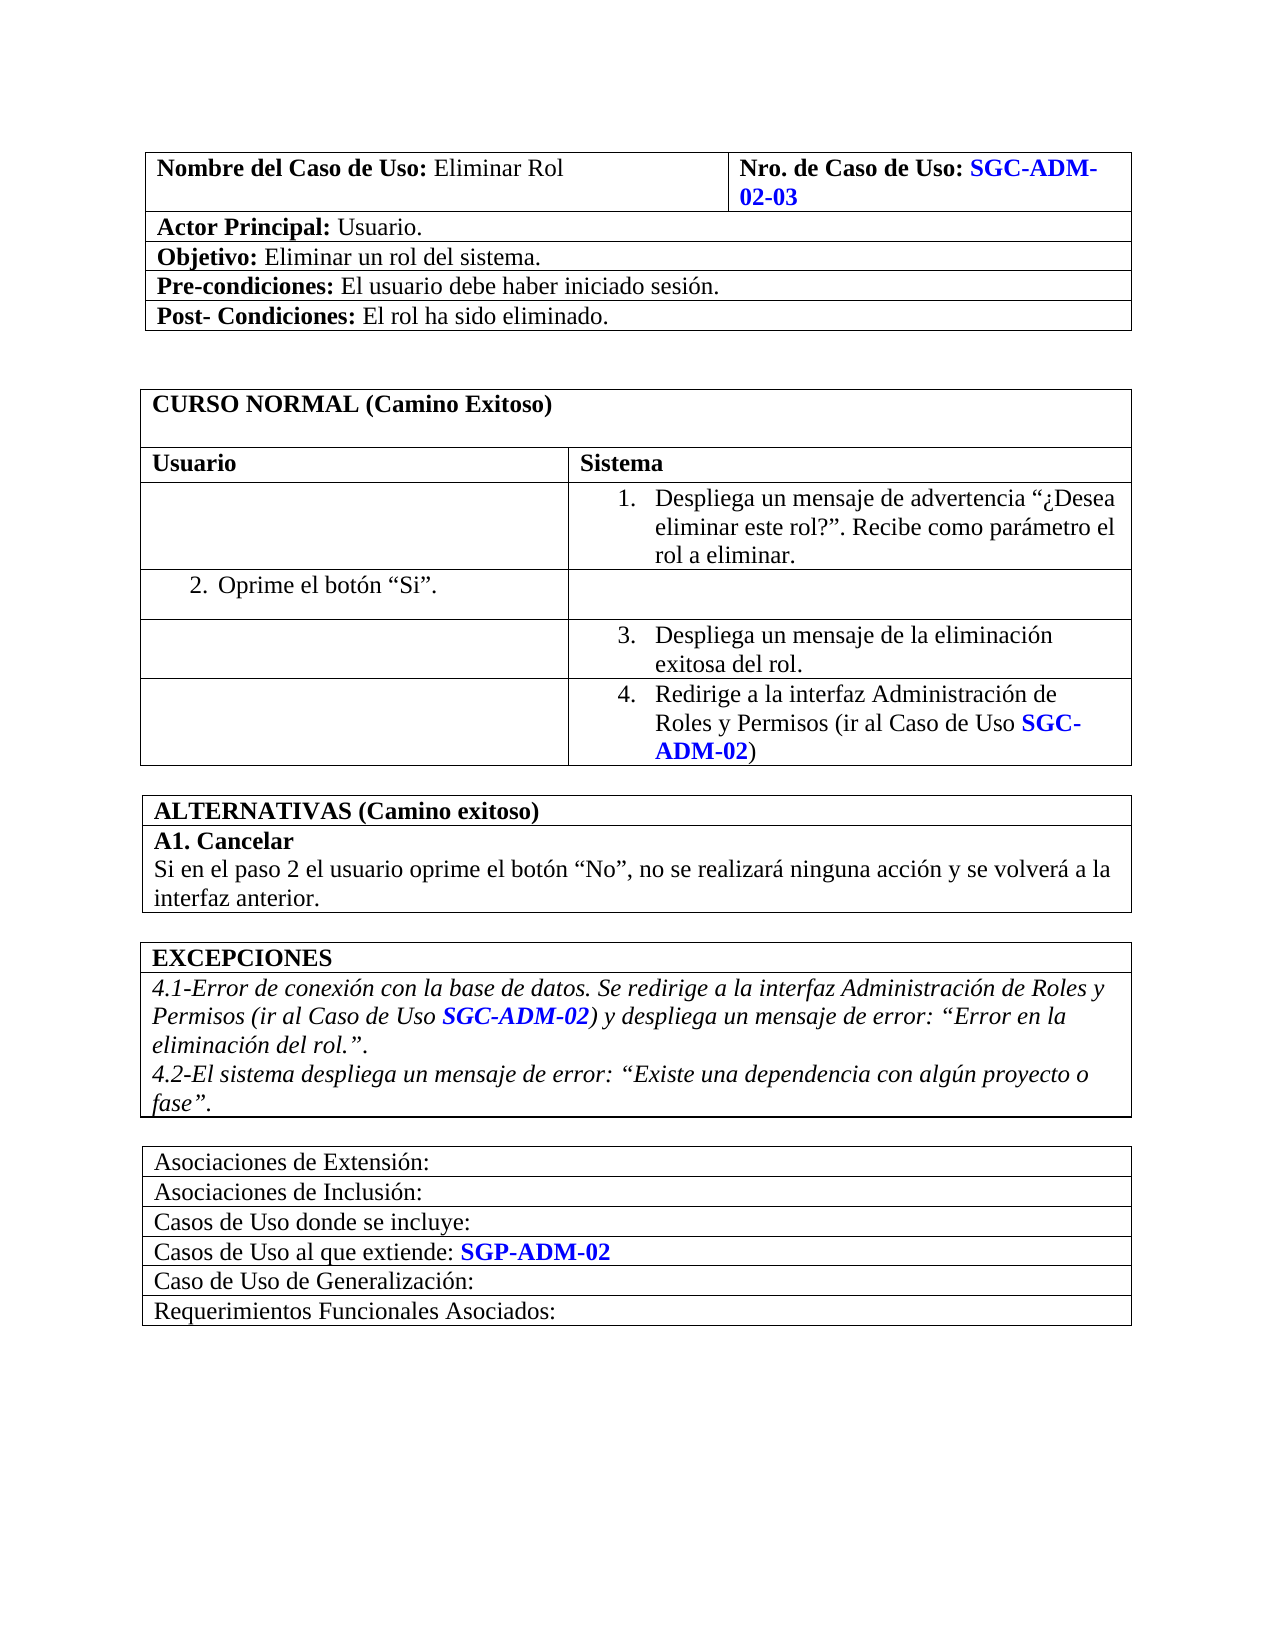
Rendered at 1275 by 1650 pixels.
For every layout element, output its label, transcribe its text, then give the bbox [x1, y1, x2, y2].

table_header EXCEPCIONES [141, 943, 1131, 972]
table_cell Sistema [569, 448, 1131, 482]
table_cell [141, 679, 568, 765]
table_cell Requerimientos Funcionales Asociados: [143, 1296, 1131, 1325]
table_cell [141, 620, 568, 678]
table_cell [141, 483, 568, 569]
table_cell Redirige a la interfaz Administración de Roles y Permisos (ir al Caso de Uso SGC-ADM-02) [569, 679, 1131, 765]
table_cell Oprime el botón “Si”. [141, 570, 568, 619]
table_cell Casos de Uso donde se incluye: [143, 1207, 1131, 1236]
table_cell Actor Principal: Usuario. [146, 212, 1131, 241]
table_header CURSO NORMAL (Camino Exitoso) [141, 390, 1131, 447]
table_cell 4.1-Error de conexión con la base de datos. Se redirige a la interfaz Administración de Roles y Permisos (ir al Caso de Uso SGC-ADM-02) y despliega un mensaje de error: “Error en la eliminación del rol.”. 4.2-El sistema despliega un mensaje de error: “Existe una dependencia con algún proyecto o fase”. [141, 973, 1131, 1116]
table_header ALTERNATIVAS (Camino exitoso) [143, 796, 1131, 825]
table_cell Caso de Uso de Generalización: [143, 1266, 1131, 1295]
table_cell Casos de Uso al que extiende: SGP-ADM-02 [143, 1237, 1131, 1265]
table_cell Asociaciones de Inclusión: [143, 1177, 1131, 1206]
table_cell Usuario [141, 448, 568, 482]
table_header Asociaciones de Extensión: [143, 1147, 1131, 1176]
table_cell Objetivo: Eliminar un rol del sistema. [146, 242, 1131, 270]
table_cell Despliega un mensaje de advertencia “¿Desea eliminar este rol?”. Recibe como parámetro el rol a eliminar. [569, 483, 1131, 569]
table_cell Despliega un mensaje de la eliminación exitosa del rol. [569, 620, 1131, 678]
table_header Nombre del Caso de Uso: Eliminar Rol [146, 153, 728, 211]
table_cell [569, 570, 1131, 619]
table_cell A1. Cancelar Si en el paso 2 el usuario oprime el botón “No”, no se realizará ninguna acción y se volverá a la interfaz anterior. [143, 826, 1131, 912]
table_cell Pre-condiciones: El usuario debe haber iniciado sesión. [146, 271, 1131, 300]
table_cell Post- Condiciones: El rol ha sido eliminado. [146, 301, 1131, 330]
table_header Nro. de Caso de Uso: SGC-ADM-02-03 [729, 153, 1131, 211]
